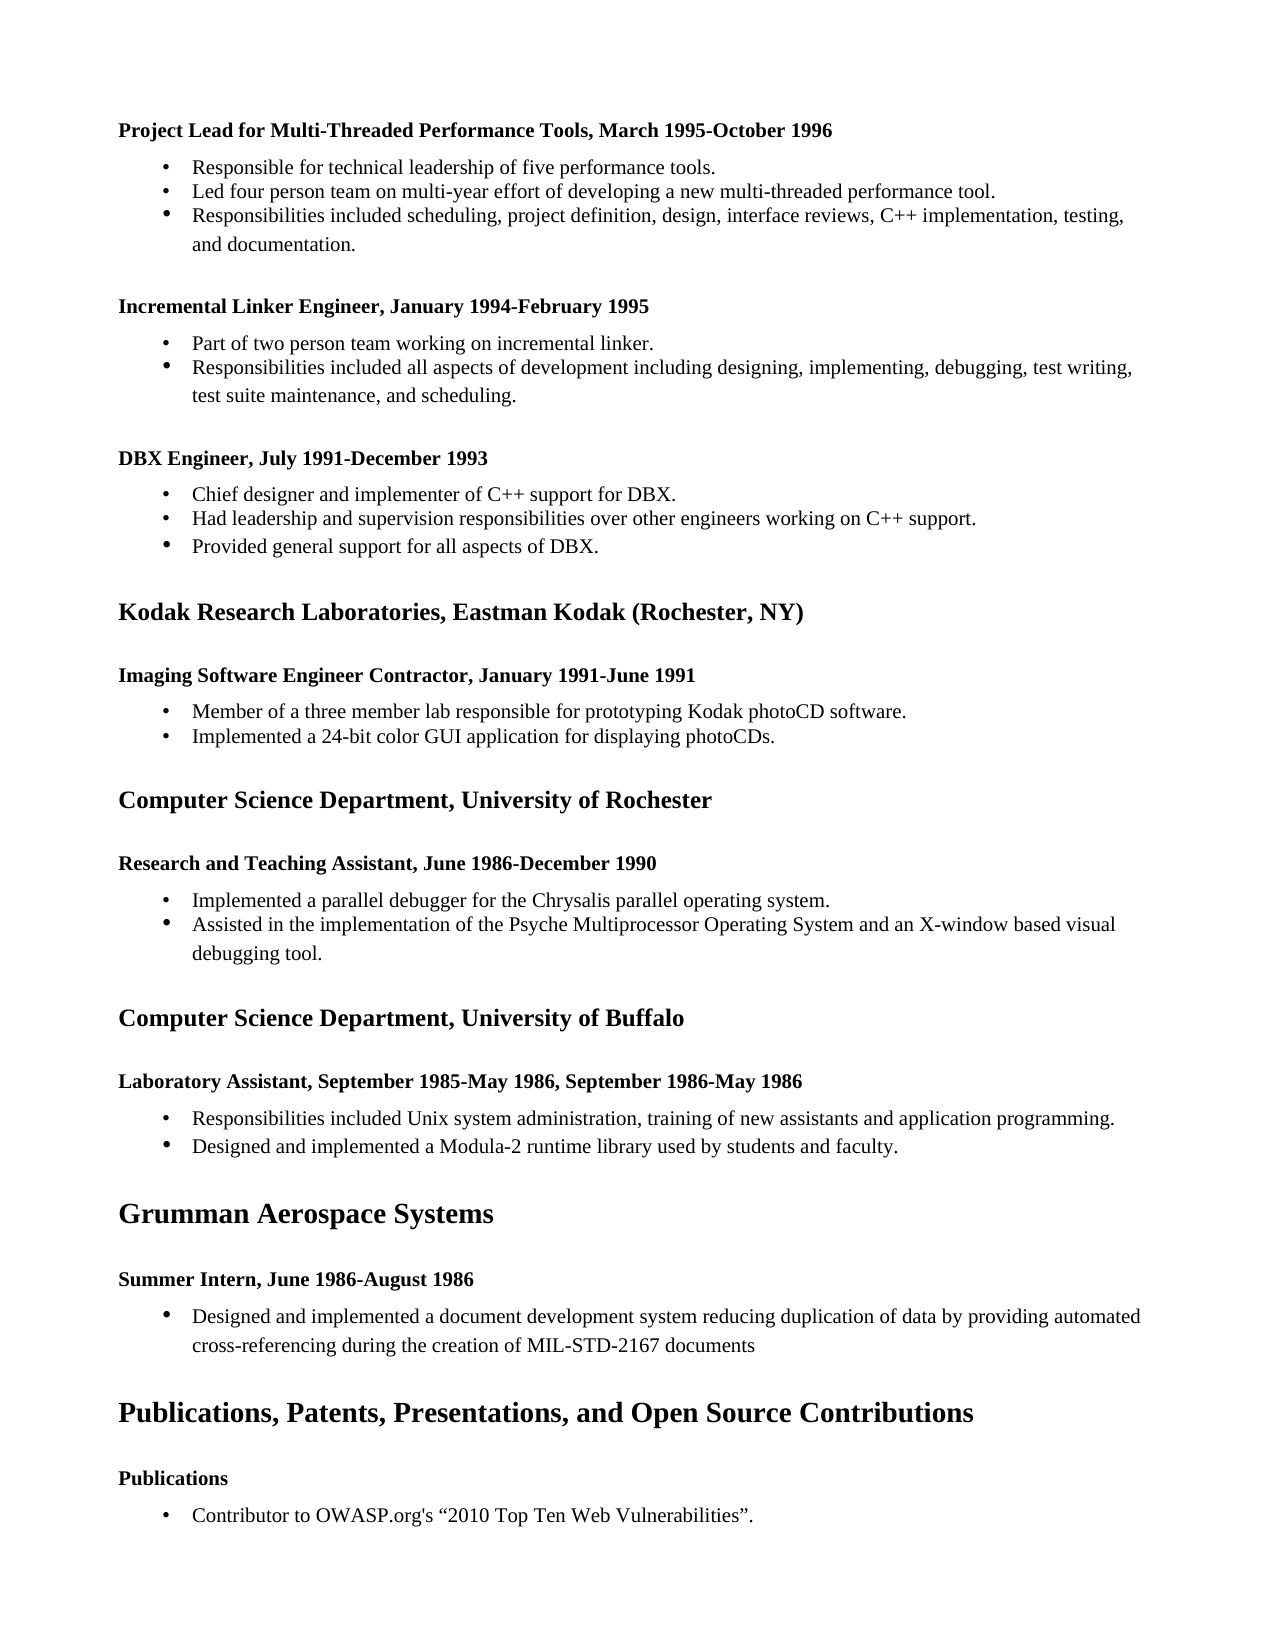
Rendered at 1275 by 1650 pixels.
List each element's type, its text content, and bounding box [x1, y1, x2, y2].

subtitle Kodak Research Laboratories, Eastman Kodak (Rochester, NY) [118, 597, 1157, 625]
list Implemented a parallel debugger for the Chrysalis parallel operating system. [162, 888, 1157, 912]
list Member of a three member lab responsible for prototyping Kodak photoCD software. [162, 699, 1157, 723]
subtitle Imaging Software Engineer Contractor, January 1991-June 1991 [118, 663, 1157, 687]
list Designed and implemented a document development system reducing duplication of data by providing automated cross-referencing during the creation of MIL-STD-2167 documents [162, 1304, 1157, 1357]
list Contributor to OWASP.org's “2010 Top Ten Web Vulnerabilities”. [162, 1503, 1157, 1527]
subtitle DBX Engineer, July 1991-December 1993 [118, 446, 1157, 470]
subtitle Grumman Aerospace Systems [118, 1196, 1157, 1230]
subtitle Laboratory Assistant, September 1985-May 1986, September 1986-May 1986 [118, 1069, 1157, 1093]
list Provided general support for all aspects of DBX. [162, 530, 1157, 559]
list Part of two person team working on incremental linker. [162, 331, 1157, 354]
subtitle Computer Science Department, University of Rochester [118, 785, 1157, 814]
list Designed and implemented a Modula-2 runtime library used by students and faculty. [162, 1130, 1157, 1159]
list Chief designer and implementer of C++ support for DBX. [162, 482, 1157, 506]
list Implemented a 24-bit color GUI application for displaying photoCDs. [162, 723, 1157, 748]
subtitle Research and Teaching Assistant, June 1986-December 1990 [118, 851, 1157, 875]
list Responsibilities included all aspects of development including designing, implementing, debugging, test writing, test suite maintenance, and scheduling. [162, 354, 1157, 408]
subtitle Publications, Patents, Presentations, and Open Source Contributions [118, 1395, 1157, 1428]
list Assisted in the implementation of the Psyche Multiprocessor Operating System and an X-window based visual debugging tool. [162, 912, 1157, 966]
list Responsible for technical leadership of five performance tools. [162, 155, 1157, 179]
subtitle Publications [118, 1466, 1157, 1490]
subtitle Project Lead for Multi-Threaded Performance Tools, March 1995-October 1996 [118, 118, 1157, 142]
subtitle Computer Science Department, University of Buffalo [118, 1003, 1157, 1032]
list Responsibilities included scheduling, project definition, design, interface reviews, C++ implementation, testing, and documentation. [162, 203, 1157, 256]
subtitle Summer Intern, June 1986-August 1986 [118, 1267, 1157, 1291]
list Had leadership and supervision responsibilities over other engineers working on C++ support. [162, 506, 1157, 530]
subtitle Incremental Linker Engineer, January 1994-February 1995 [118, 294, 1157, 318]
list Responsibilities included Unix system administration, training of new assistants and application programming. [162, 1106, 1157, 1130]
list Led four person team on multi-year effort of developing a new multi-threaded performance tool. [162, 179, 1157, 203]
